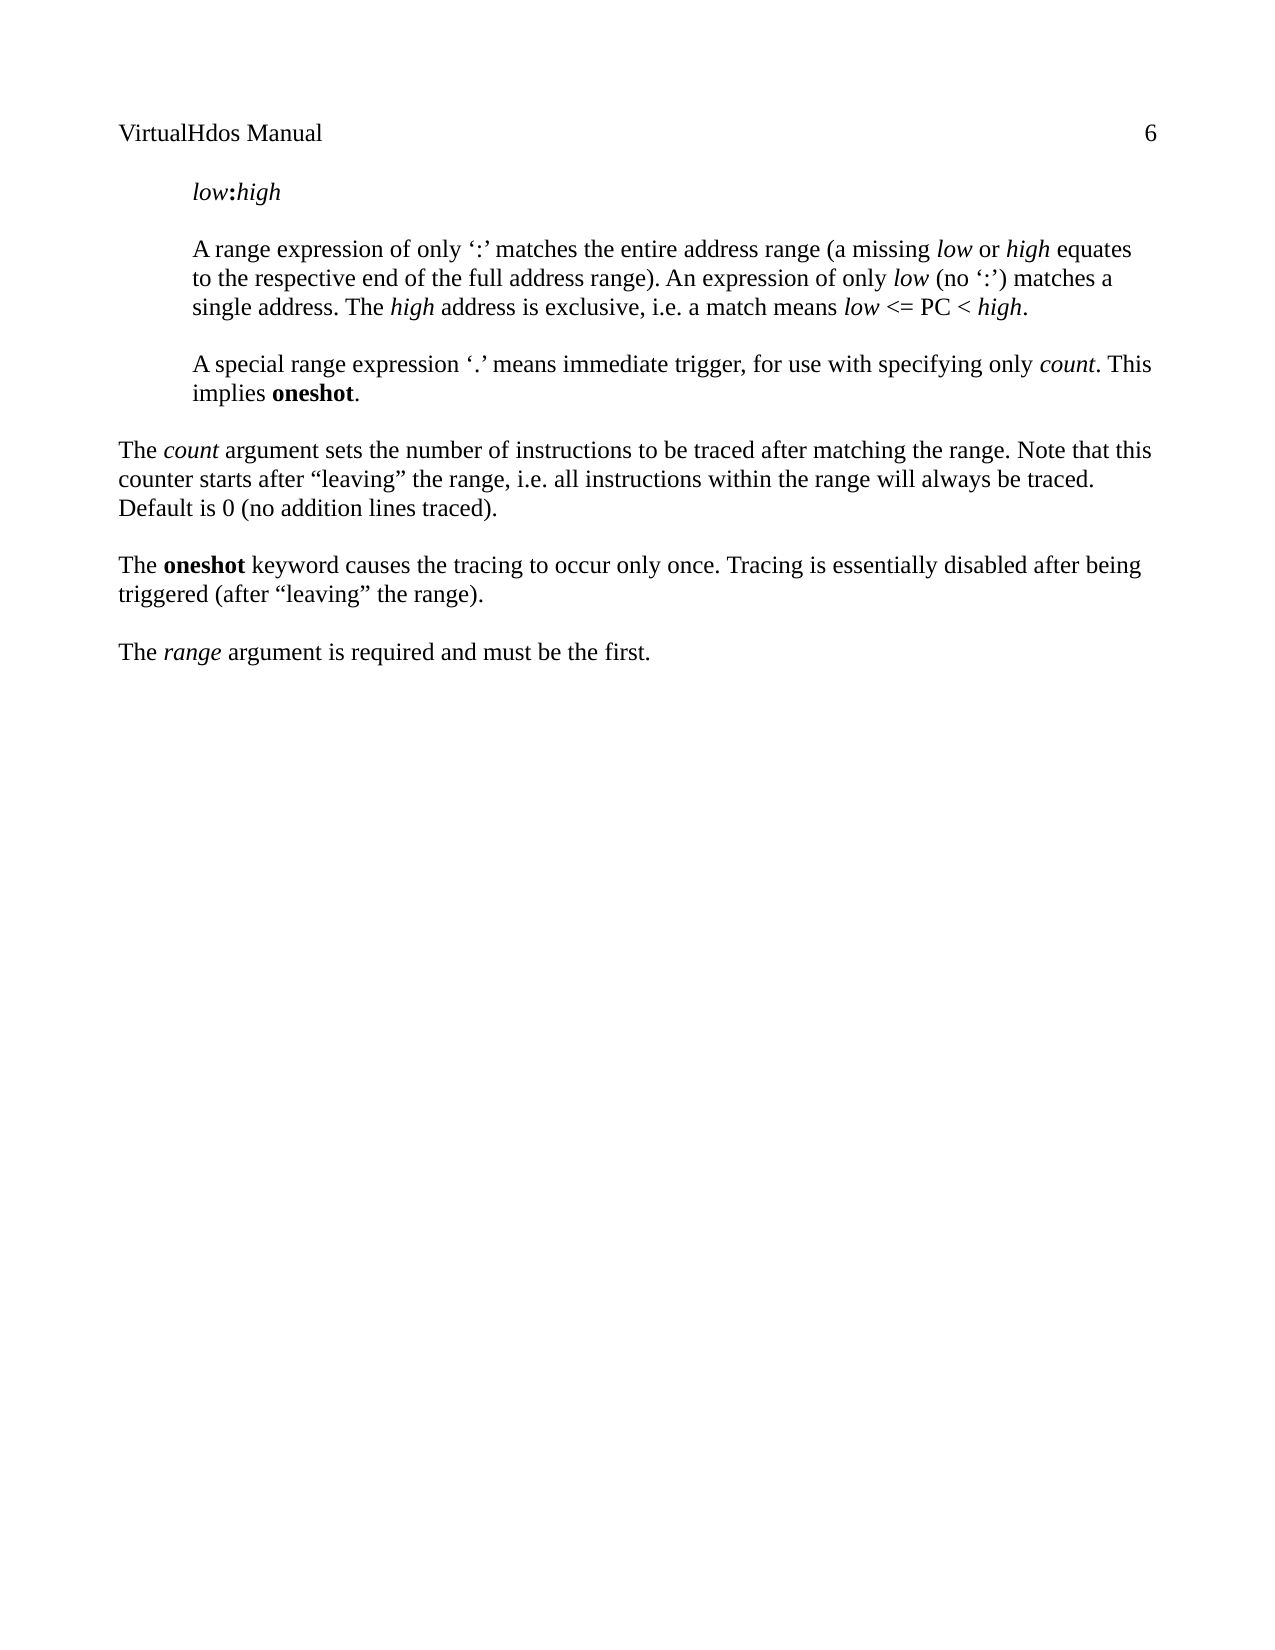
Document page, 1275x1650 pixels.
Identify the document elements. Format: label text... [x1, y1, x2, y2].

text A range expression of only ‘:’ matches the entire address range (a missing low or high equates to the respective end of the full address range). An expression of only low (no ‘:’) matches a single address. The high address is exclusive, i.e. a match means low <= PC < high. [192, 234, 1157, 321]
text low:high [192, 177, 1157, 206]
text A special range expression ‘.’ means immediate trigger, for use with specifying only count. This implies oneshot. [192, 349, 1157, 407]
text The oneshot keyword causes the tracing to occur only once. Tracing is essentially disabled after being triggered (after “leaving” the range). [118, 551, 1157, 608]
text The count argument sets the number of instructions to be traced after matching the range. Note that this counter starts after “leaving” the range, i.e. all instructions within the range will always be traced. Default is 0 (no addition lines traced). [118, 436, 1157, 522]
text The range argument is required and must be the first. [118, 637, 1157, 666]
